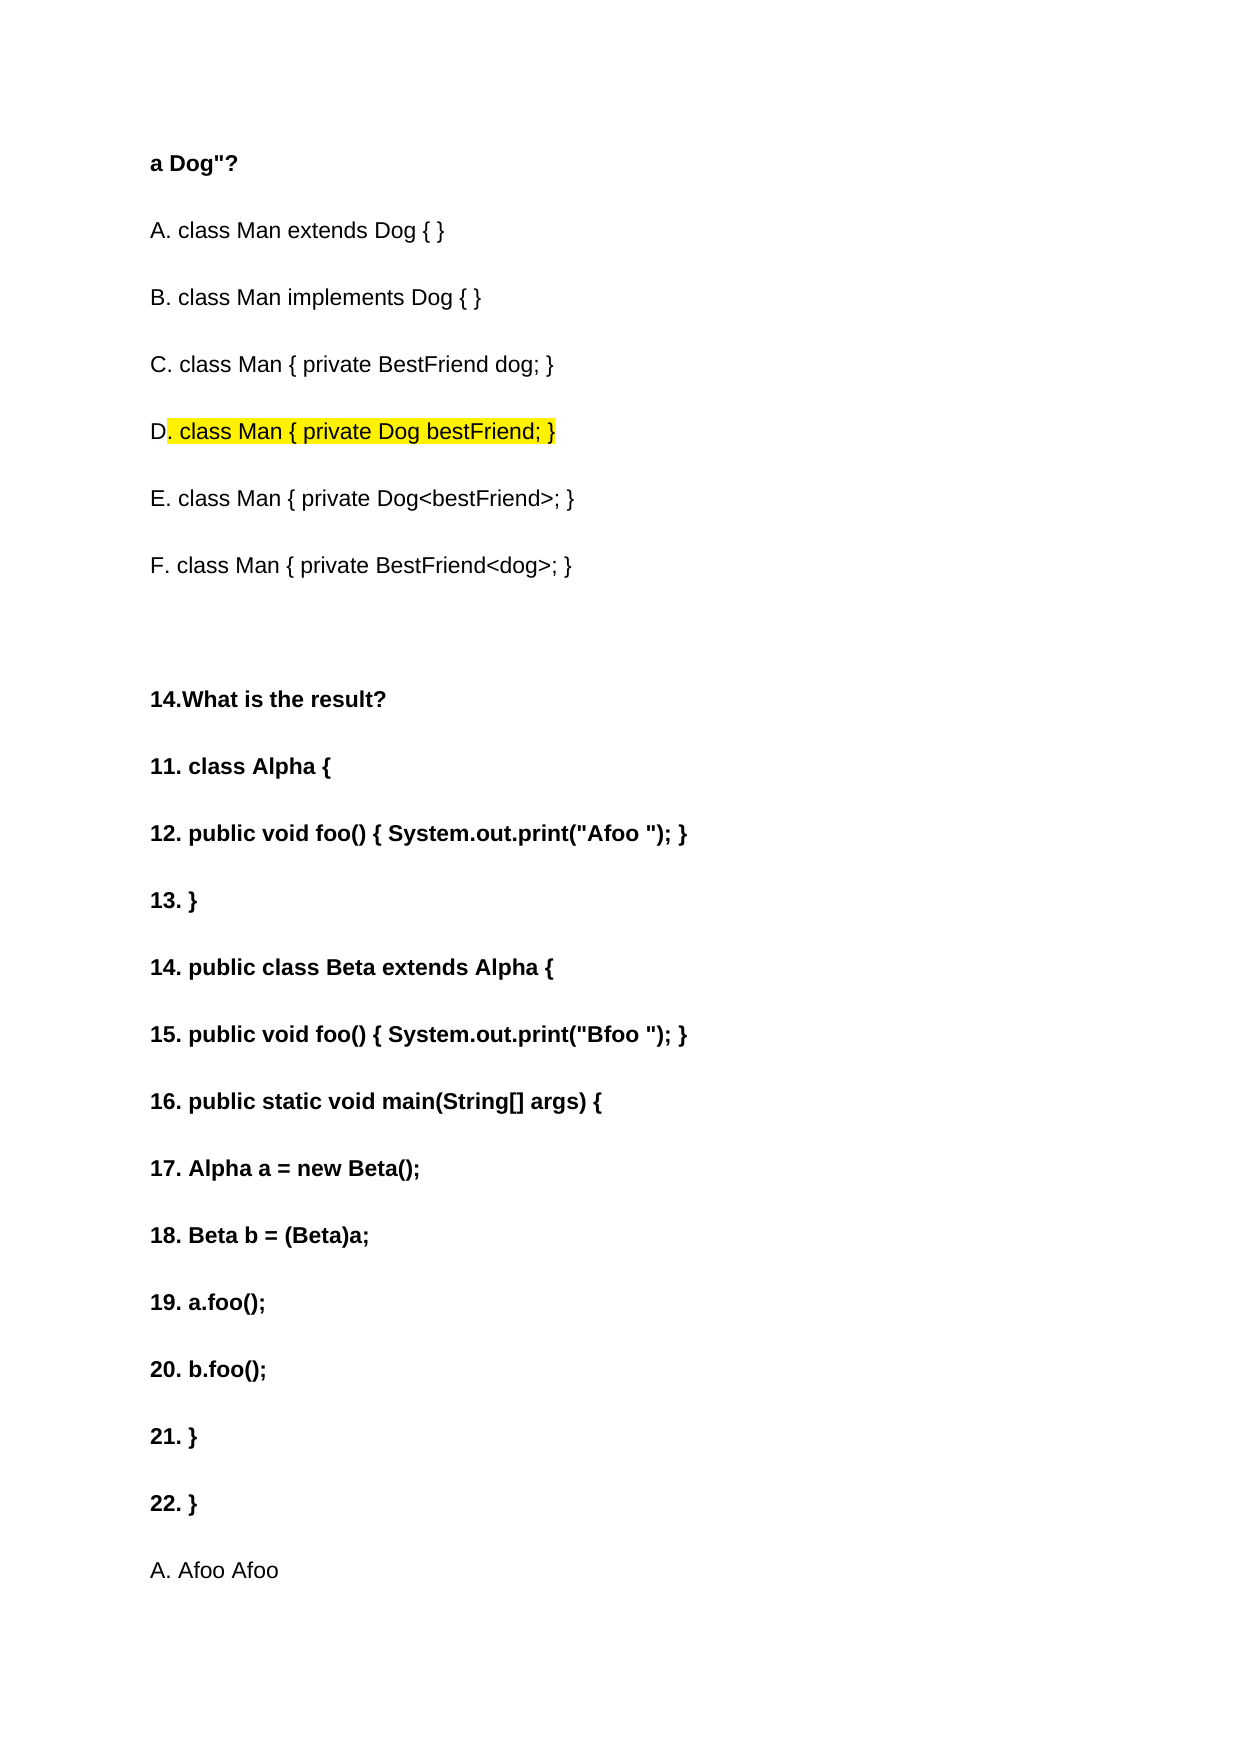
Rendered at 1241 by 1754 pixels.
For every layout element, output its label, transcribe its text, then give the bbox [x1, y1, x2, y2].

text E. class Man { private Dog<bestFriend>; } [150, 485, 1090, 511]
text 15. public void foo() { System.out.print("Bfoo "); } [150, 1021, 1090, 1047]
text 18. Beta b = (Beta)a; [150, 1222, 1090, 1248]
text 20. b.foo(); [150, 1356, 1090, 1382]
text 11. class Alpha { [150, 753, 1090, 779]
text 19. a.foo(); [150, 1289, 1090, 1315]
text D. class Man { private Dog bestFriend; } [150, 418, 1090, 444]
text 21. } [150, 1423, 1090, 1449]
text 14. public class Beta extends Alpha { [150, 954, 1090, 980]
text A. Afoo Afoo [150, 1557, 1090, 1583]
text B. class Man implements Dog { } [150, 284, 1090, 310]
text 14.What is the result? [150, 686, 1090, 712]
text a Dog"? [150, 150, 1090, 176]
text F. class Man { private BestFriend<dog>; } [150, 552, 1090, 578]
text 22. } [150, 1489, 1090, 1516]
text 16. public static void main(String[] args) { [150, 1088, 1090, 1114]
text 17. Alpha a = new Beta(); [150, 1155, 1090, 1181]
text A. class Man extends Dog { } [150, 217, 1090, 243]
text 12. public void foo() { System.out.print("Afoo "); } [150, 820, 1090, 846]
text C. class Man { private BestFriend dog; } [150, 351, 1090, 377]
text 13. } [150, 887, 1090, 913]
